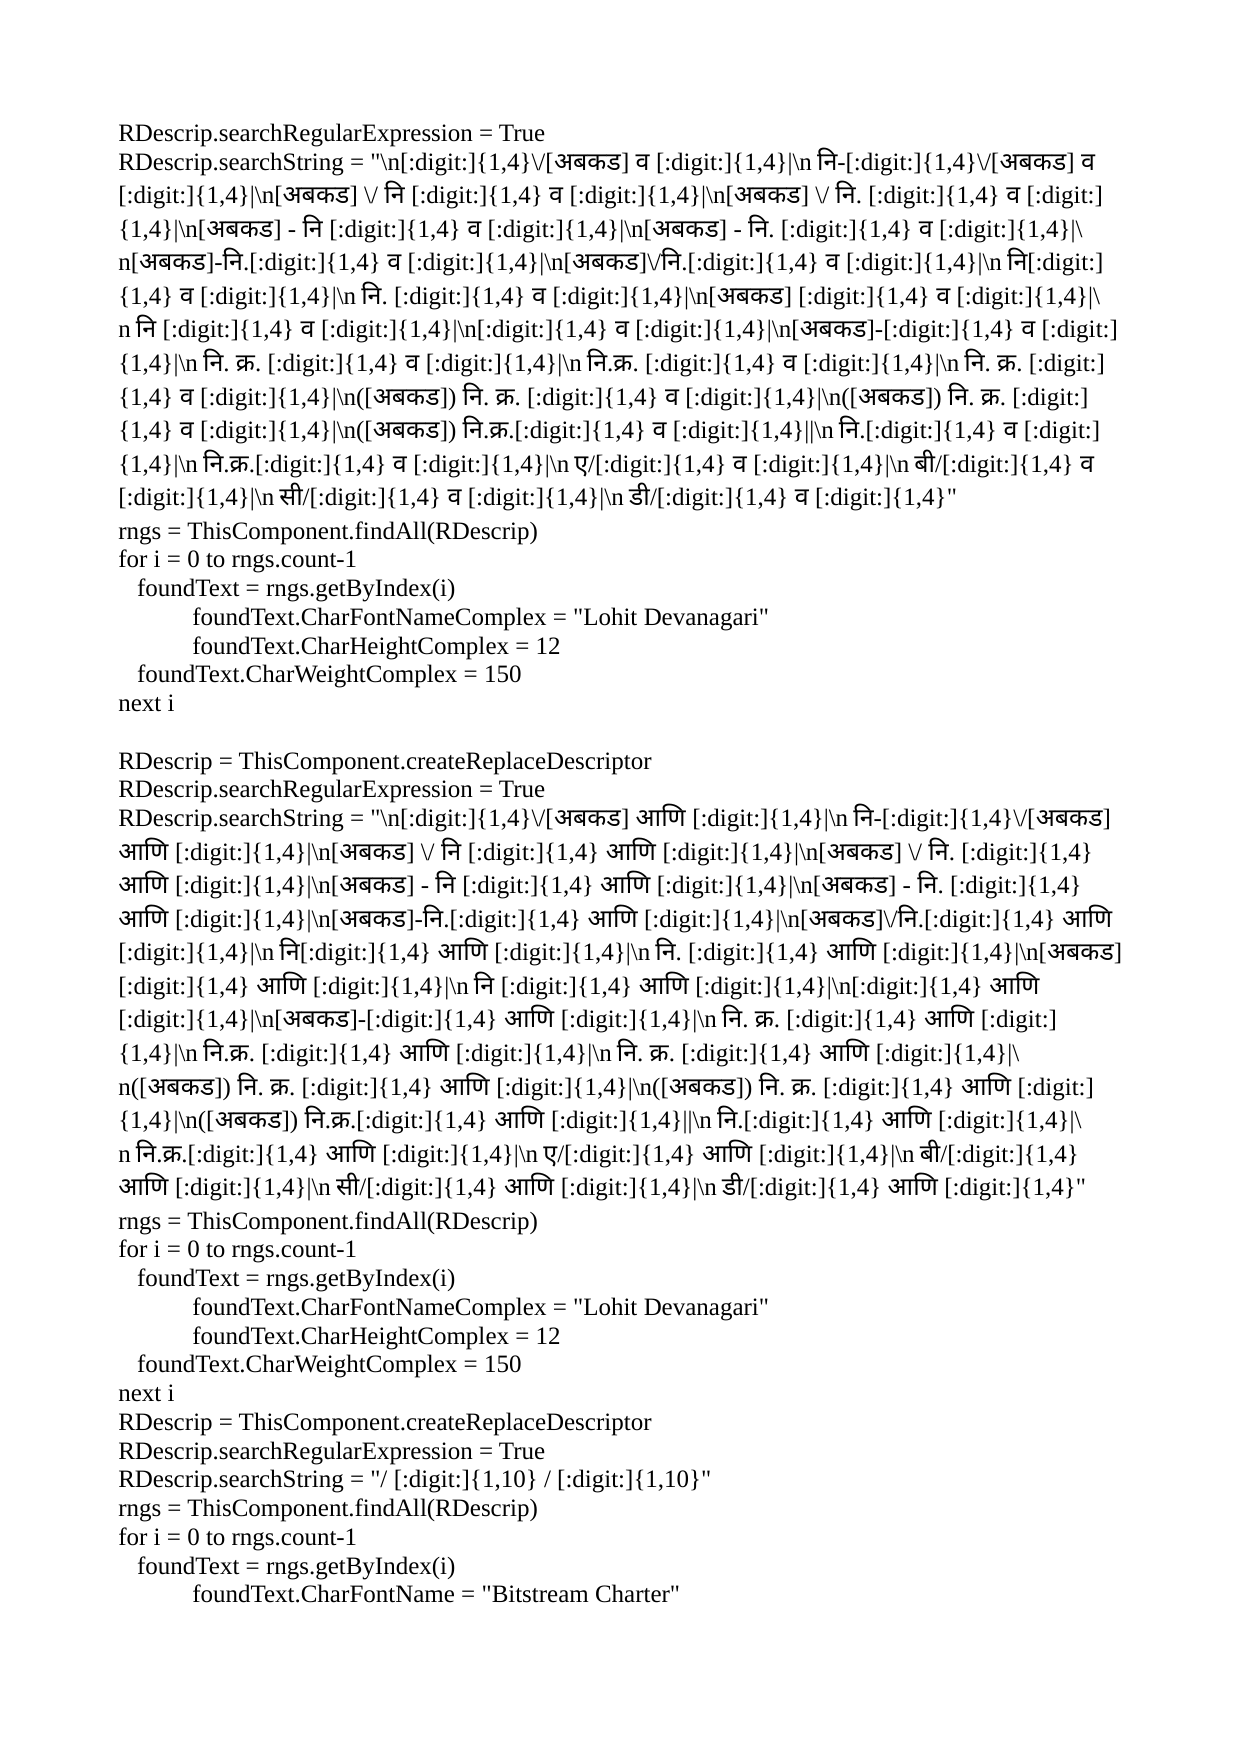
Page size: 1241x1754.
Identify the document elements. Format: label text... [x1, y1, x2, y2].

text rngs = ThisComponent.findAll(RDescrip) [118, 1493, 1122, 1522]
text RDescrip.searchRegularExpression = True [118, 774, 1122, 803]
text RDescrip.searchString = "\n[:digit:]{1,4}\/[अबकड] आणि [:digit:]{1,4}|\nनि-[:digit:]{1,4}\/[अबकड] आणि [:digit:]{1,4}|\n[अबकड] \/ नि [:digit:]{1,4} आणि [:digit:]{1,4}|\n[अबकड] \/ नि. [:digit:]{1,4} आणि [:digit:]{1,4}|\n[अबकड] - नि [:digit:]{1,4} आणि [:digit:]{1,4}|\n[अबकड] - नि. [:digit:]{1,4} आणि [:digit:]{1,4}|\n[अबकड]-नि.[:digit:]{1,4} आणि [:digit:]{1,4}|\n[अबकड]\/नि.[:digit:]{1,4} आणि [:digit:]{1,4}|\nनि[:digit:]{1,4} आणि [:digit:]{1,4}|\nनि. [:digit:]{1,4} आणि [:digit:]{1,4}|\n[अबकड] [:digit:]{1,4} आणि [:digit:]{1,4}|\nनि [:digit:]{1,4} आणि [:digit:]{1,4}|\n[:digit:]{1,4} आणि [:digit:]{1,4}|\n[अबकड]-[:digit:]{1,4} आणि [:digit:]{1,4}|\nनि. क्र. [:digit:]{1,4} आणि [:digit:]{1,4}|\nनि.क्र. [:digit:]{1,4} आणि [:digit:]{1,4}|\nनि. क्र. [:digit:]{1,4} आणि [:digit:]{1,4}|\n([अबकड]) नि. क्र. [:digit:]{1,4} आणि [:digit:]{1,4}|\n([अबकड]) नि. क्र. [:digit:]{1,4} आणि [:digit:]{1,4}|\n([अबकड]) नि.क्र.[:digit:]{1,4} आणि [:digit:]{1,4}||\nनि.[:digit:]{1,4} आणि [:digit:]{1,4}|\nनि.क्र.[:digit:]{1,4} आणि [:digit:]{1,4}|\nए/[:digit:]{1,4} आणि [:digit:]{1,4}|\nबी/[:digit:]{1,4} आणि [:digit:]{1,4}|\nसी/[:digit:]{1,4} आणि [:digit:]{1,4}|\nडी/[:digit:]{1,4} आणि [:digit:]{1,4}" [118, 803, 1122, 1206]
text for i = 0 to rngs.count-1 [118, 544, 1122, 573]
text rngs = ThisComponent.findAll(RDescrip) [118, 516, 1122, 544]
text RDescrip = ThisComponent.createReplaceDescriptor [118, 746, 1122, 774]
text foundText.CharHeightComplex = 12 [118, 1321, 1122, 1349]
text foundText.CharWeightComplex = 150 [118, 659, 1122, 688]
text RDescrip = ThisComponent.createReplaceDescriptor [118, 1407, 1122, 1436]
text for i = 0 to rngs.count-1 [118, 1522, 1122, 1551]
text next i [118, 688, 1122, 717]
text foundText.CharWeightComplex = 150 [118, 1349, 1122, 1378]
text RDescrip.searchString = "\n[:digit:]{1,4}\/[अबकड] व [:digit:]{1,4}|\nनि-[:digit:]{1,4}\/[अबकड] व [:digit:]{1,4}|\n[अबकड] \/ नि [:digit:]{1,4} व [:digit:]{1,4}|\n[अबकड] \/ नि. [:digit:]{1,4} व [:digit:]{1,4}|\n[अबकड] - नि [:digit:]{1,4} व [:digit:]{1,4}|\n[अबकड] - नि. [:digit:]{1,4} व [:digit:]{1,4}|\n[अबकड]-नि.[:digit:]{1,4} व [:digit:]{1,4}|\n[अबकड]\/नि.[:digit:]{1,4} व [:digit:]{1,4}|\nनि[:digit:]{1,4} व [:digit:]{1,4}|\nनि. [:digit:]{1,4} व [:digit:]{1,4}|\n[अबकड] [:digit:]{1,4} व [:digit:]{1,4}|\nनि [:digit:]{1,4} व [:digit:]{1,4}|\n[:digit:]{1,4} व [:digit:]{1,4}|\n[अबकड]-[:digit:]{1,4} व [:digit:]{1,4}|\nनि. क्र. [:digit:]{1,4} व [:digit:]{1,4}|\nनि.क्र. [:digit:]{1,4} व [:digit:]{1,4}|\nनि. क्र. [:digit:]{1,4} व [:digit:]{1,4}|\n([अबकड]) नि. क्र. [:digit:]{1,4} व [:digit:]{1,4}|\n([अबकड]) नि. क्र. [:digit:]{1,4} व [:digit:]{1,4}|\n([अबकड]) नि.क्र.[:digit:]{1,4} व [:digit:]{1,4}||\nनि.[:digit:]{1,4} व [:digit:]{1,4}|\nनि.क्र.[:digit:]{1,4} व [:digit:]{1,4}|\nए/[:digit:]{1,4} व [:digit:]{1,4}|\nबी/[:digit:]{1,4} व [:digit:]{1,4}|\nसी/[:digit:]{1,4} व [:digit:]{1,4}|\nडी/[:digit:]{1,4} व [:digit:]{1,4}" [118, 147, 1122, 516]
text foundText = rngs.getByIndex(i) [118, 1263, 1122, 1292]
text foundText.CharFontNameComplex = "Lohit Devanagari" [118, 602, 1122, 631]
text for i = 0 to rngs.count-1 [118, 1234, 1122, 1263]
text RDescrip.searchRegularExpression = True [118, 1436, 1122, 1464]
text RDescrip.searchRegularExpression = True [118, 118, 1122, 147]
text foundText.CharHeightComplex = 12 [118, 631, 1122, 659]
text RDescrip.searchString = "/ [:digit:]{1,10} / [:digit:]{1,10}" [118, 1464, 1122, 1493]
text next i [118, 1378, 1122, 1407]
text foundText = rngs.getByIndex(i) [118, 573, 1122, 602]
text foundText = rngs.getByIndex(i) [118, 1551, 1122, 1579]
text rngs = ThisComponent.findAll(RDescrip) [118, 1206, 1122, 1234]
text foundText.CharFontNameComplex = "Lohit Devanagari" [118, 1292, 1122, 1321]
text foundText.CharFontName = "Bitstream Charter" [118, 1579, 1122, 1608]
